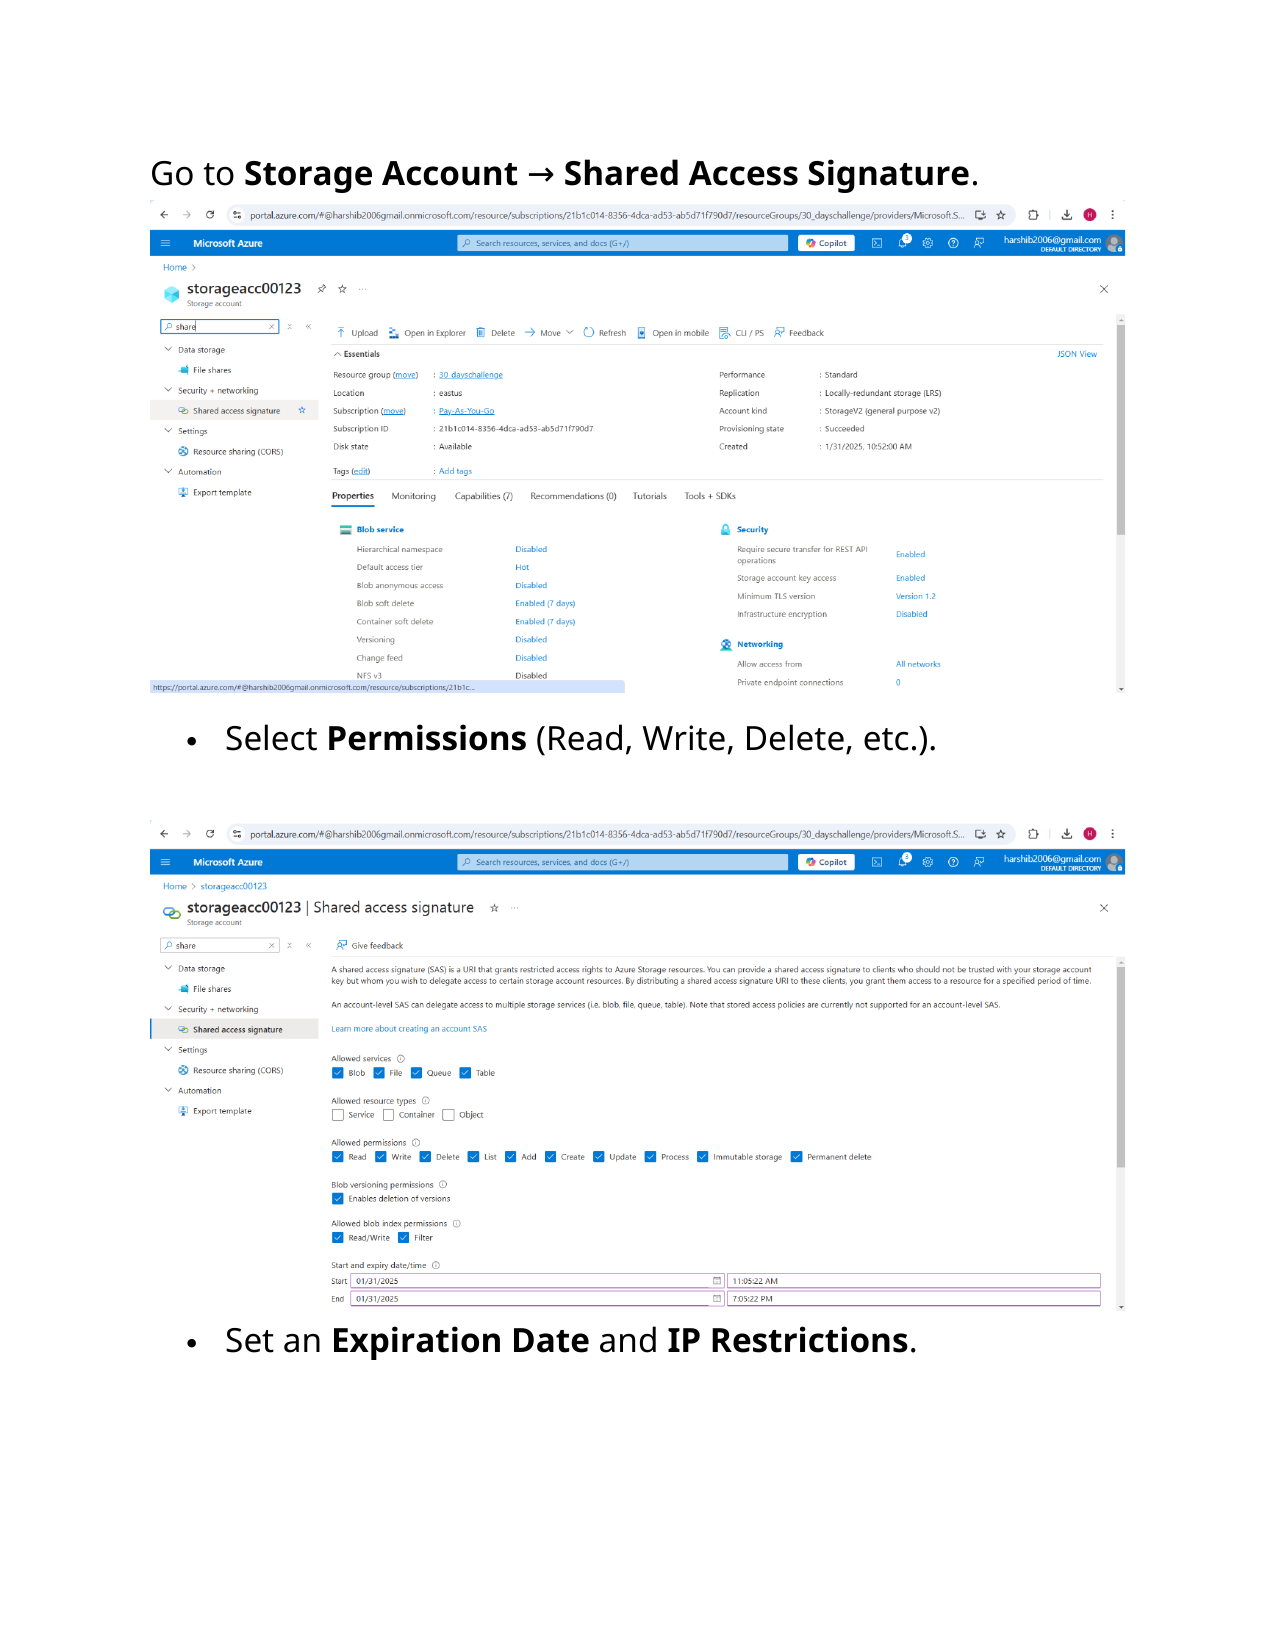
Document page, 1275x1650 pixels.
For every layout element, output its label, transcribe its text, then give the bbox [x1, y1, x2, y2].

text Go to Storage Account → Shared Access Signature. [150, 150, 1125, 200]
list Select Permissions (Read, Write, Delete, etc.). [187, 715, 1125, 761]
list Set an Expiration Date and IP Restrictions. [187, 1316, 1125, 1362]
